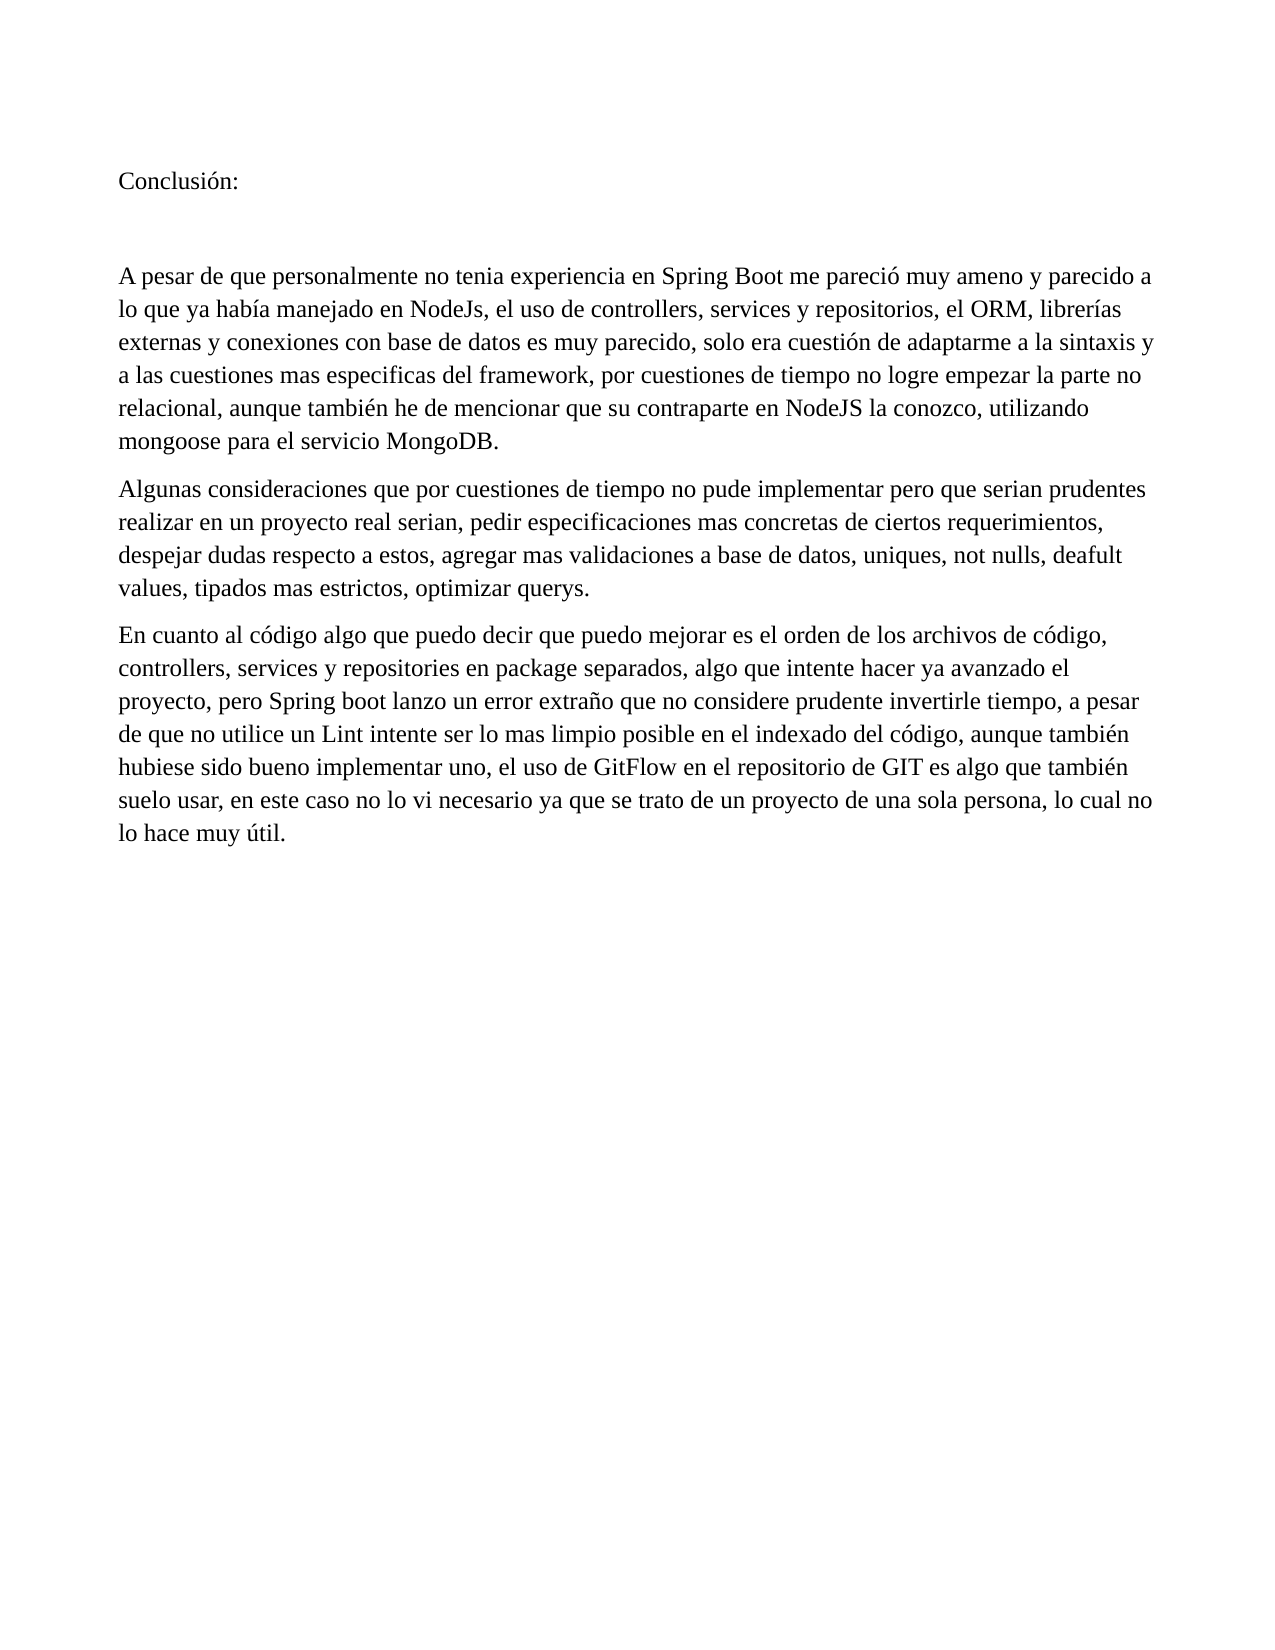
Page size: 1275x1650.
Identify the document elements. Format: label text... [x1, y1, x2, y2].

text En cuanto al código algo que puedo decir que puedo mejorar es el orden de los archivos de código, controllers, services y repositories en package separados, algo que intente hacer ya avanzado el proyecto, pero Spring boot lanzo un error extraño que no considere prudente invertirle tiempo, a pesar de que no utilice un Lint intente ser lo mas limpio posible en el indexado del código, aunque también hubiese sido bueno implementar uno, el uso de GitFlow en el repositorio de GIT es algo que también suelo usar, en este caso no lo vi necesario ya que se trato de un proyecto de una sola persona, lo cual no lo hace muy útil. [118, 620, 1157, 847]
text Conclusión: [118, 166, 1157, 194]
text Algunas consideraciones que por cuestiones de tiempo no pude implementar pero que serian prudentes realizar en un proyecto real serian, pedir especificaciones mas concretas de ciertos requerimientos, despejar dudas respecto a estos, agregar mas validaciones a base de datos, uniques, not nulls, deafult values, tipados mas estrictos, optimizar querys. [118, 474, 1157, 601]
text A pesar de que personalmente no tenia experiencia en Spring Boot me pareció muy ameno y parecido a lo que ya había manejado en NodeJs, el uso de controllers, services y repositorios, el ORM, librerías externas y conexiones con base de datos es muy parecido, solo era cuestión de adaptarme a la sintaxis y a las cuestiones mas especificas del framework, por cuestiones de tiempo no logre empezar la parte no relacional, aunque también he de mencionar que su contraparte en NodeJS la conozco, utilizando mongoose para el servicio MongoDB. [118, 261, 1157, 455]
